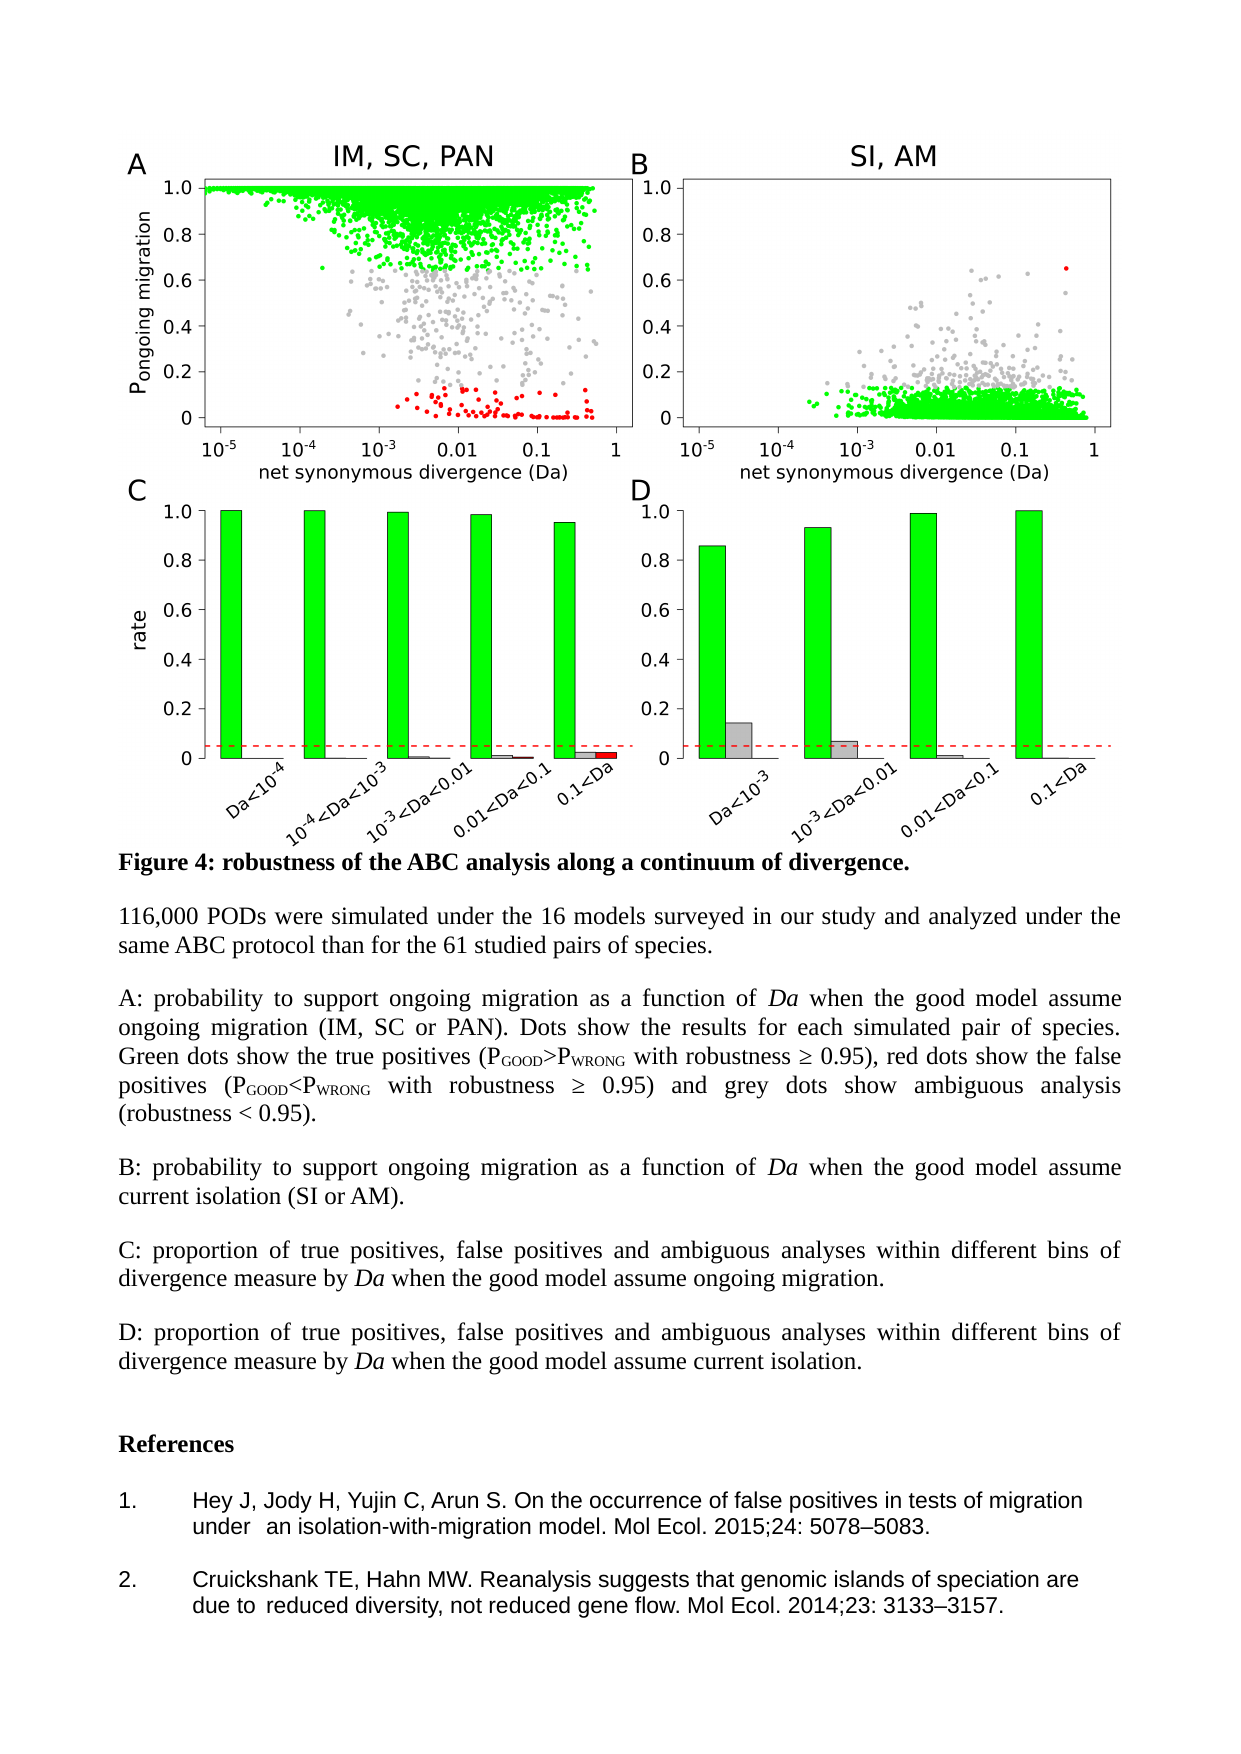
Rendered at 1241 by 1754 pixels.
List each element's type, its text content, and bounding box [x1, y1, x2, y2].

text B: probability to support ongoing migration as a function of Da when the good model assume current isolation (SI or AM). [118, 1152, 1122, 1210]
text 116,000 PODs were simulated under the 16 models surveyed in our study and analyzed under the same ABC protocol than for the 61 studied pairs of species. [118, 901, 1122, 958]
text A: probability to support ongoing migration as a function of Da when the good model assume ongoing migration (IM, SC or PAN). Dots show the results for each simulated pair of species. Green dots show the true positives (PGOOD>PWRONG with robustness ≥ 0.95), red dots show the false positives (PGOOD<PWRONG with robustness ≥ 0.95) and grey dots show ambiguous analysis (robustness < 0.95). [118, 983, 1122, 1127]
text C: proportion of true positives, false positives and ambiguous analyses within different bins of divergence measure by Da when the good model assume ongoing migration. [118, 1235, 1122, 1292]
picture [118, 130, 1123, 848]
text References [118, 1429, 1122, 1458]
text Figure 4: robustness of the ABC analysis along a continuum of divergence. [118, 848, 1122, 876]
text 2. Cruickshank TE, Hahn MW. Reanalysis suggests that genomic islands of speciation are due to reduced diversity, not reduced gene flow. Mol Ecol. 2014;23: 3133–3157. [118, 1566, 1122, 1619]
text 1. Hey J, Jody H, Yujin C, Arun S. On the occurrence of false positives in tests of migration under an isolation-with-migration model. Mol Ecol. 2015;24: 5078–5083. [118, 1487, 1122, 1540]
text D: proportion of true positives, false positives and ambiguous analyses within different bins of divergence measure by Da when the good model assume current isolation. [118, 1317, 1122, 1375]
